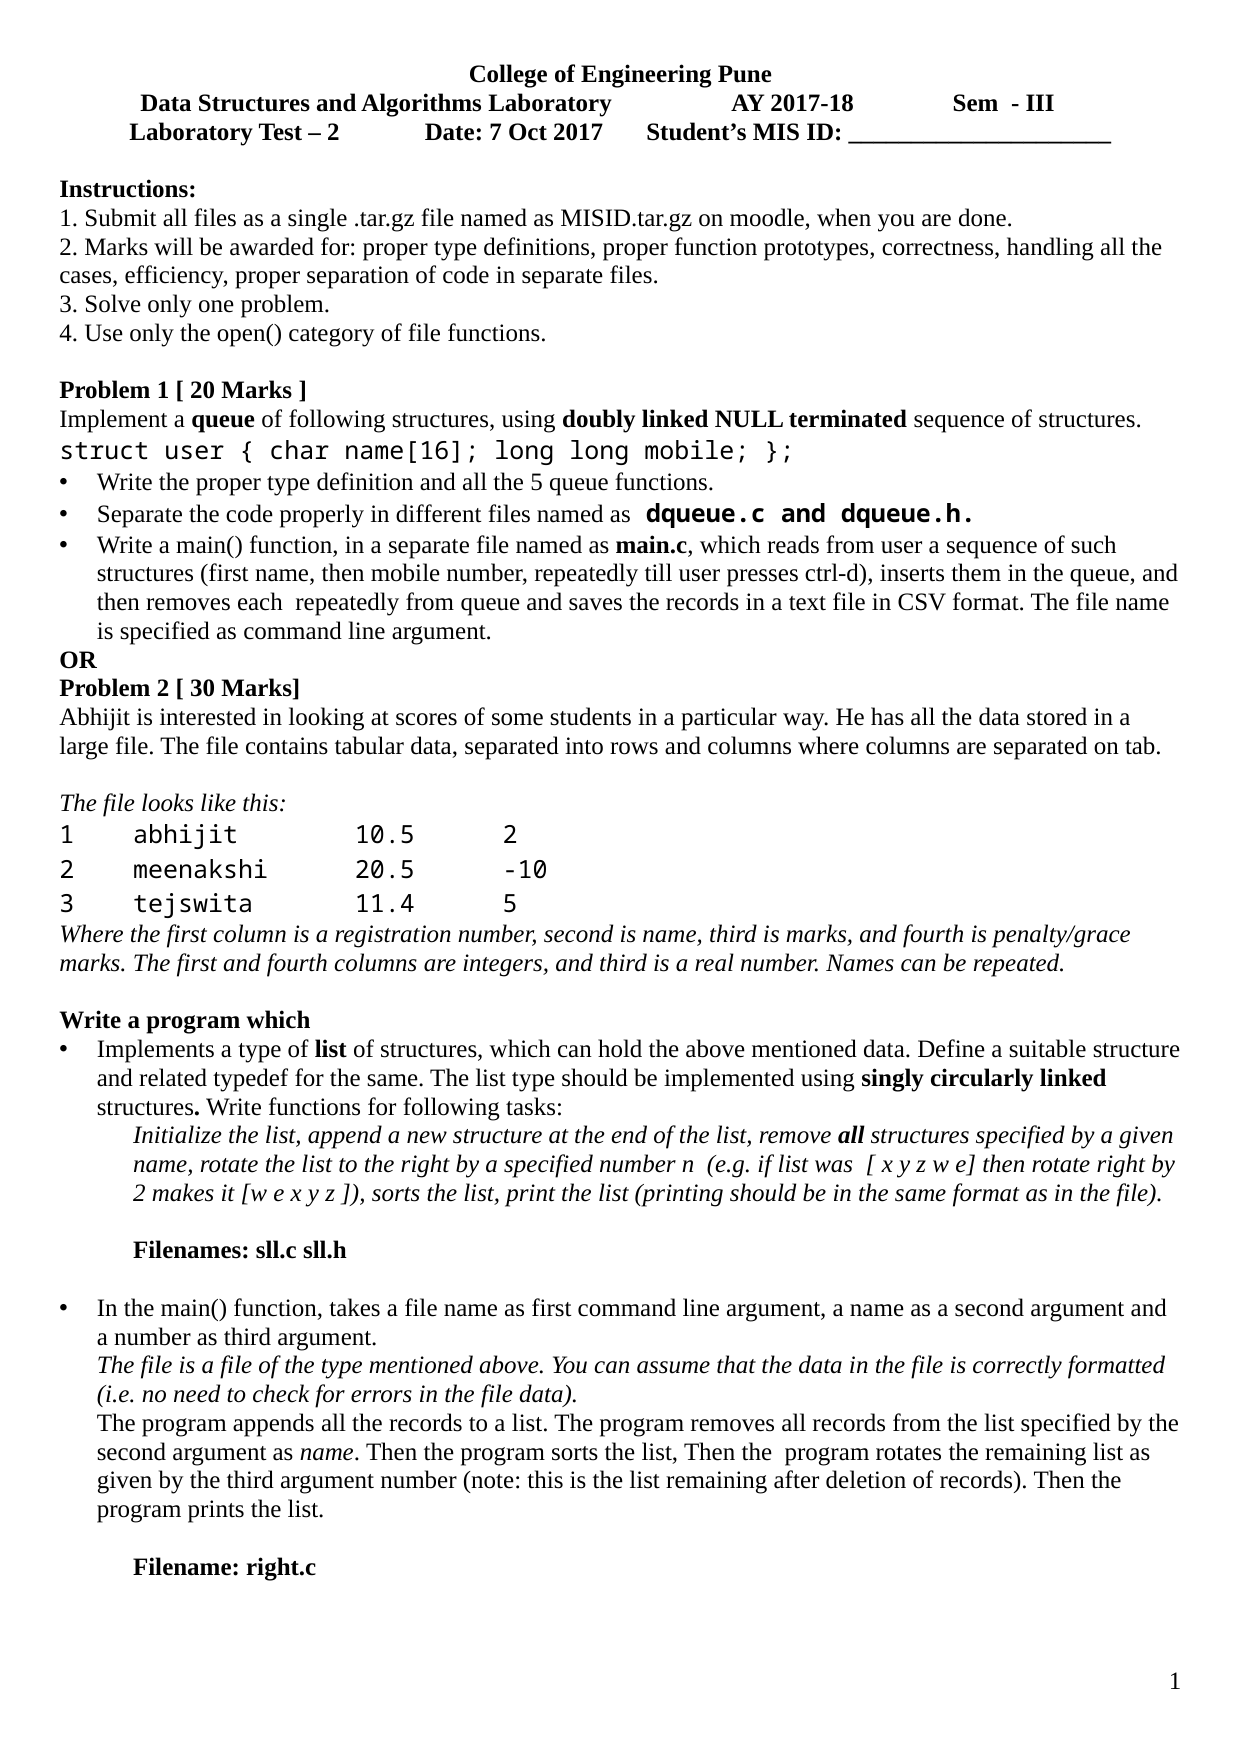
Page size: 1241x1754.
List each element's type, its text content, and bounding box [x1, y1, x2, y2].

text Laboratory Test – 2 Date: 7 Oct 2017 Student’s MIS ID: _____________________ [59, 117, 1181, 145]
text Data Structures and Algorithms Laboratory AY 2017-18 Sem - III [59, 88, 1181, 117]
text OR [59, 645, 1181, 673]
list In the main() function, takes a file name as first command line argument, a name as a second argument and a number as third argument. [59, 1293, 1181, 1351]
text Filenames: sll.c sll.h [59, 1236, 1181, 1264]
text 3 tejswita 11.4 5 [59, 885, 1181, 919]
text Where the first column is a registration number, second is name, third is marks, and fourth is penalty/grace marks. The first and fourth columns are integers, and third is a real number. Names can be repeated. [59, 919, 1181, 977]
text struct user { char name[16]; long long mobile; }; [59, 433, 1181, 467]
list Write a main() function, in a separate file named as main.c, which reads from user a sequence of such structures (first name, then mobile number, repeatedly till user presses ctrl-d), inserts them in the queue, and then removes each repeatedly from queue and saves the records in a text file in CSV format. The file name is specified as command line argument. [59, 530, 1181, 645]
text 1. Submit all files as a single .tar.gz file named as MISID.tar.gz on moodle, when you are done. [59, 203, 1181, 232]
list Implements a type of list of structures, which can hold the above mentioned data. Define a suitable structure and related typedef for the same. The list type should be implemented using singly circularly linked structures. Write functions for following tasks: [59, 1034, 1181, 1121]
text Filename: right.c [59, 1552, 1181, 1581]
text Instructions: [59, 174, 1181, 203]
text Abhijit is interested in looking at scores of some students in a particular way. He has all the data stored in a large file. The file contains tabular data, separated into rows and columns where columns are separated on tab. [59, 702, 1181, 760]
text Problem 2 [ 30 Marks] [59, 673, 1181, 702]
list Write the proper type definition and all the 5 queue functions. [59, 467, 1181, 496]
list The program appends all the records to a list. The program removes all records from the list specified by the second argument as name. Then the program sorts the list, Then the program rotates the remaining list as given by the third argument number (note: this is the list remaining after deletion of records). Then the program prints the list. [59, 1408, 1181, 1523]
text 2 meenakshi 20.5 -10 [59, 851, 1181, 885]
text Problem 1 [ 20 Marks ] [59, 375, 1181, 404]
text 1 abhijit 10.5 2 [59, 817, 1181, 851]
list Separate the code properly in different files named as dqueue.c and dqueue.h. [59, 496, 1181, 530]
text 4. Use only the open() category of file functions. [59, 318, 1181, 347]
text The file looks like this: [59, 788, 1181, 817]
text Initialize the list, append a new structure at the end of the list, remove all structures specified by a given name, rotate the list to the right by a specified number n (e.g. if list was [ x y z w e] then rotate right by 2 makes it [w e x y z ]), sorts the list, print the list (printing should be in the same format as in the file). [133, 1121, 1181, 1207]
list The file is a file of the type mentioned above. You can assume that the data in the file is correctly formatted (i.e. no need to check for errors in the file data). [59, 1351, 1181, 1408]
text Write a program which [59, 1006, 1181, 1034]
text 3. Solve only one problem. [59, 289, 1181, 318]
text Implement a queue of following structures, using doubly linked NULL terminated sequence of structures. [59, 404, 1181, 433]
text 2. Marks will be awarded for: proper type definitions, proper function prototypes, correctness, handling all the cases, efficiency, proper separation of code in separate files. [59, 232, 1181, 289]
text College of Engineering Pune [59, 59, 1181, 88]
